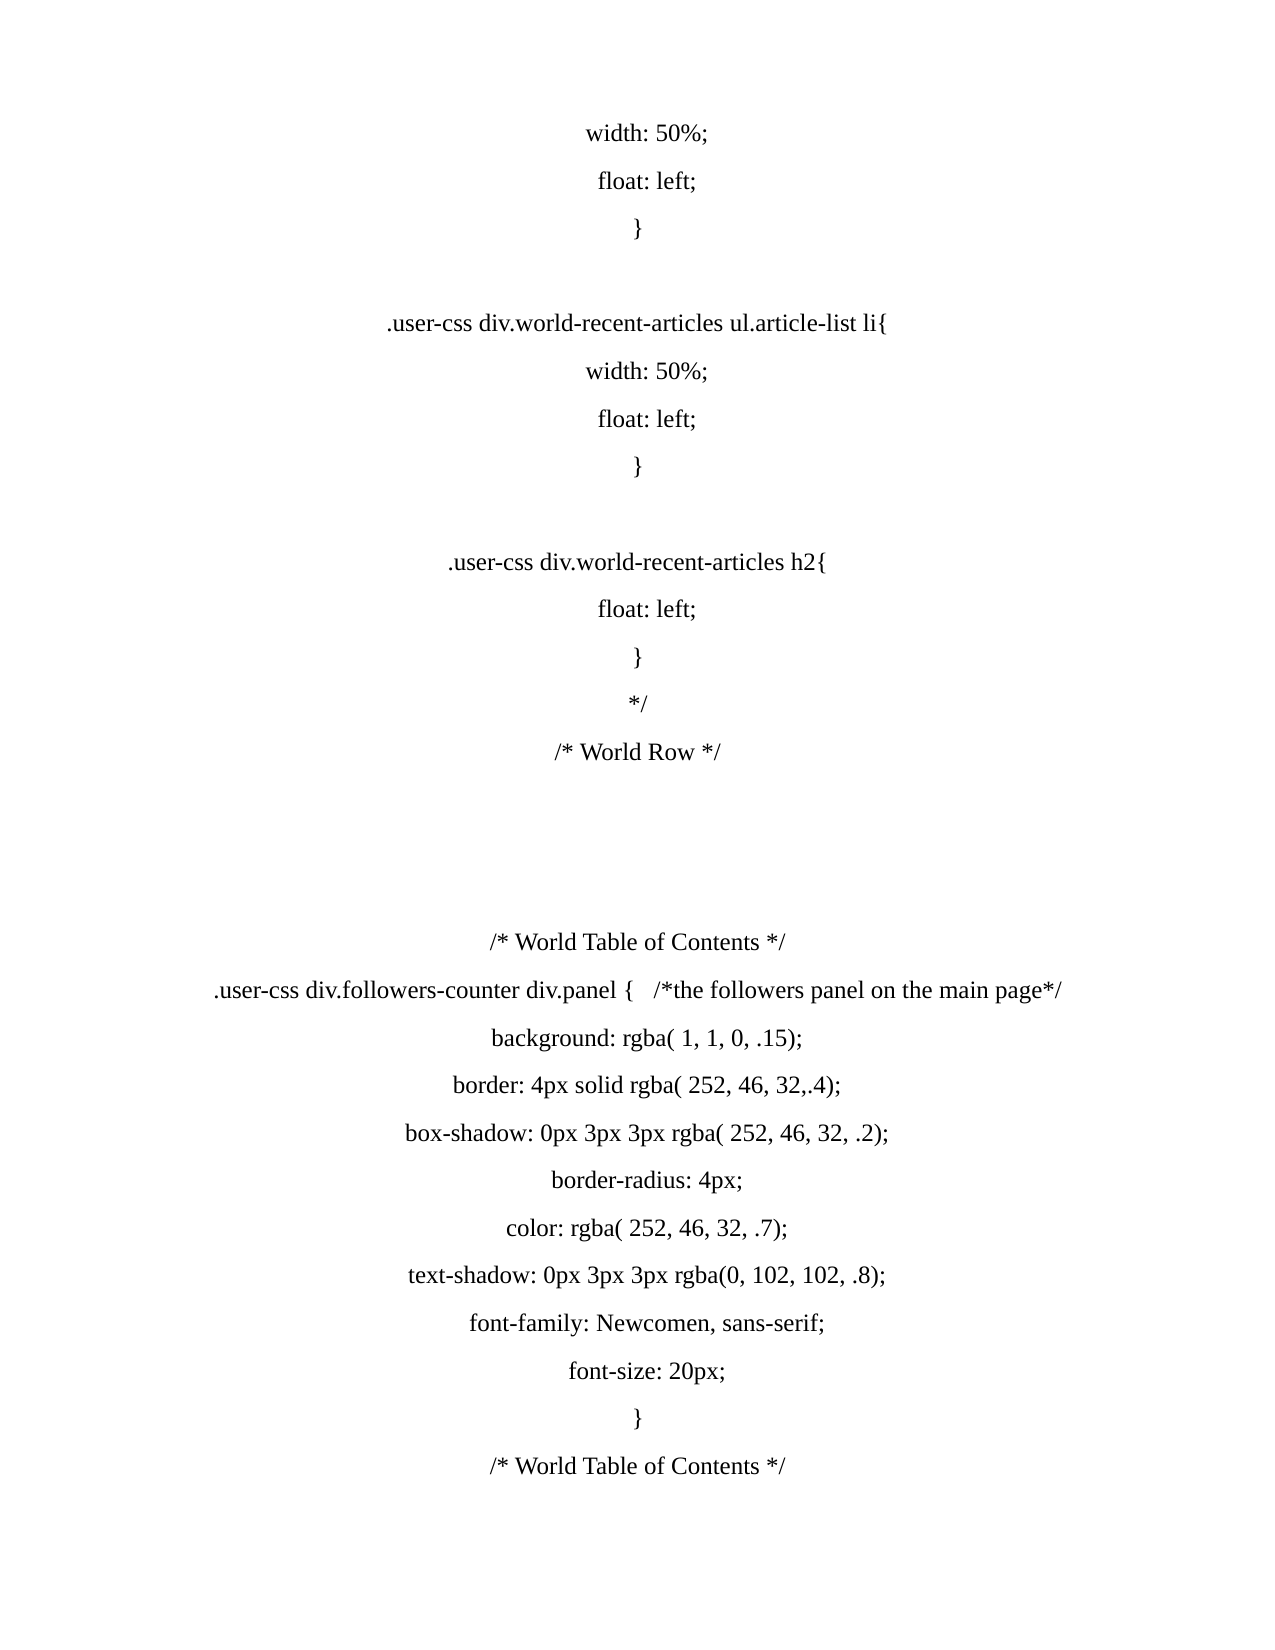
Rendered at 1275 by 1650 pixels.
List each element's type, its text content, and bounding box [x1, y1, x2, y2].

text /* World Table of Contents */ [118, 1451, 1157, 1480]
text color: rgba( 252, 46, 32, .7); [118, 1213, 1157, 1242]
text border-radius: 4px; [118, 1165, 1157, 1194]
text /* World Table of Contents */ [118, 927, 1157, 956]
text } [118, 1403, 1157, 1432]
text float: left; [118, 594, 1157, 623]
text font-size: 20px; [118, 1356, 1157, 1384]
text float: left; [118, 404, 1157, 432]
text /* World Row */ [118, 737, 1157, 766]
text width: 50%; [118, 118, 1157, 147]
text box-shadow: 0px 3px 3px rgba( 252, 46, 32, .2); [118, 1118, 1157, 1147]
text .user-css div.followers-counter div.panel { /*the followers panel on the main page*/ [118, 975, 1157, 1004]
text */ [118, 689, 1157, 718]
text border: 4px solid rgba( 252, 46, 32,.4); [118, 1070, 1157, 1099]
text font-family: Newcomen, sans-serif; [118, 1308, 1157, 1337]
text .user-css div.world-recent-articles h2{ [118, 547, 1157, 575]
text .user-css div.world-recent-articles ul.article-list li{ [118, 308, 1157, 337]
text } [118, 213, 1157, 242]
text } [118, 451, 1157, 480]
text width: 50%; [118, 356, 1157, 385]
text text-shadow: 0px 3px 3px rgba(0, 102, 102, .8); [118, 1261, 1157, 1289]
text } [118, 642, 1157, 671]
text background: rgba( 1, 1, 0, .15); [118, 1023, 1157, 1051]
text float: left; [118, 166, 1157, 194]
